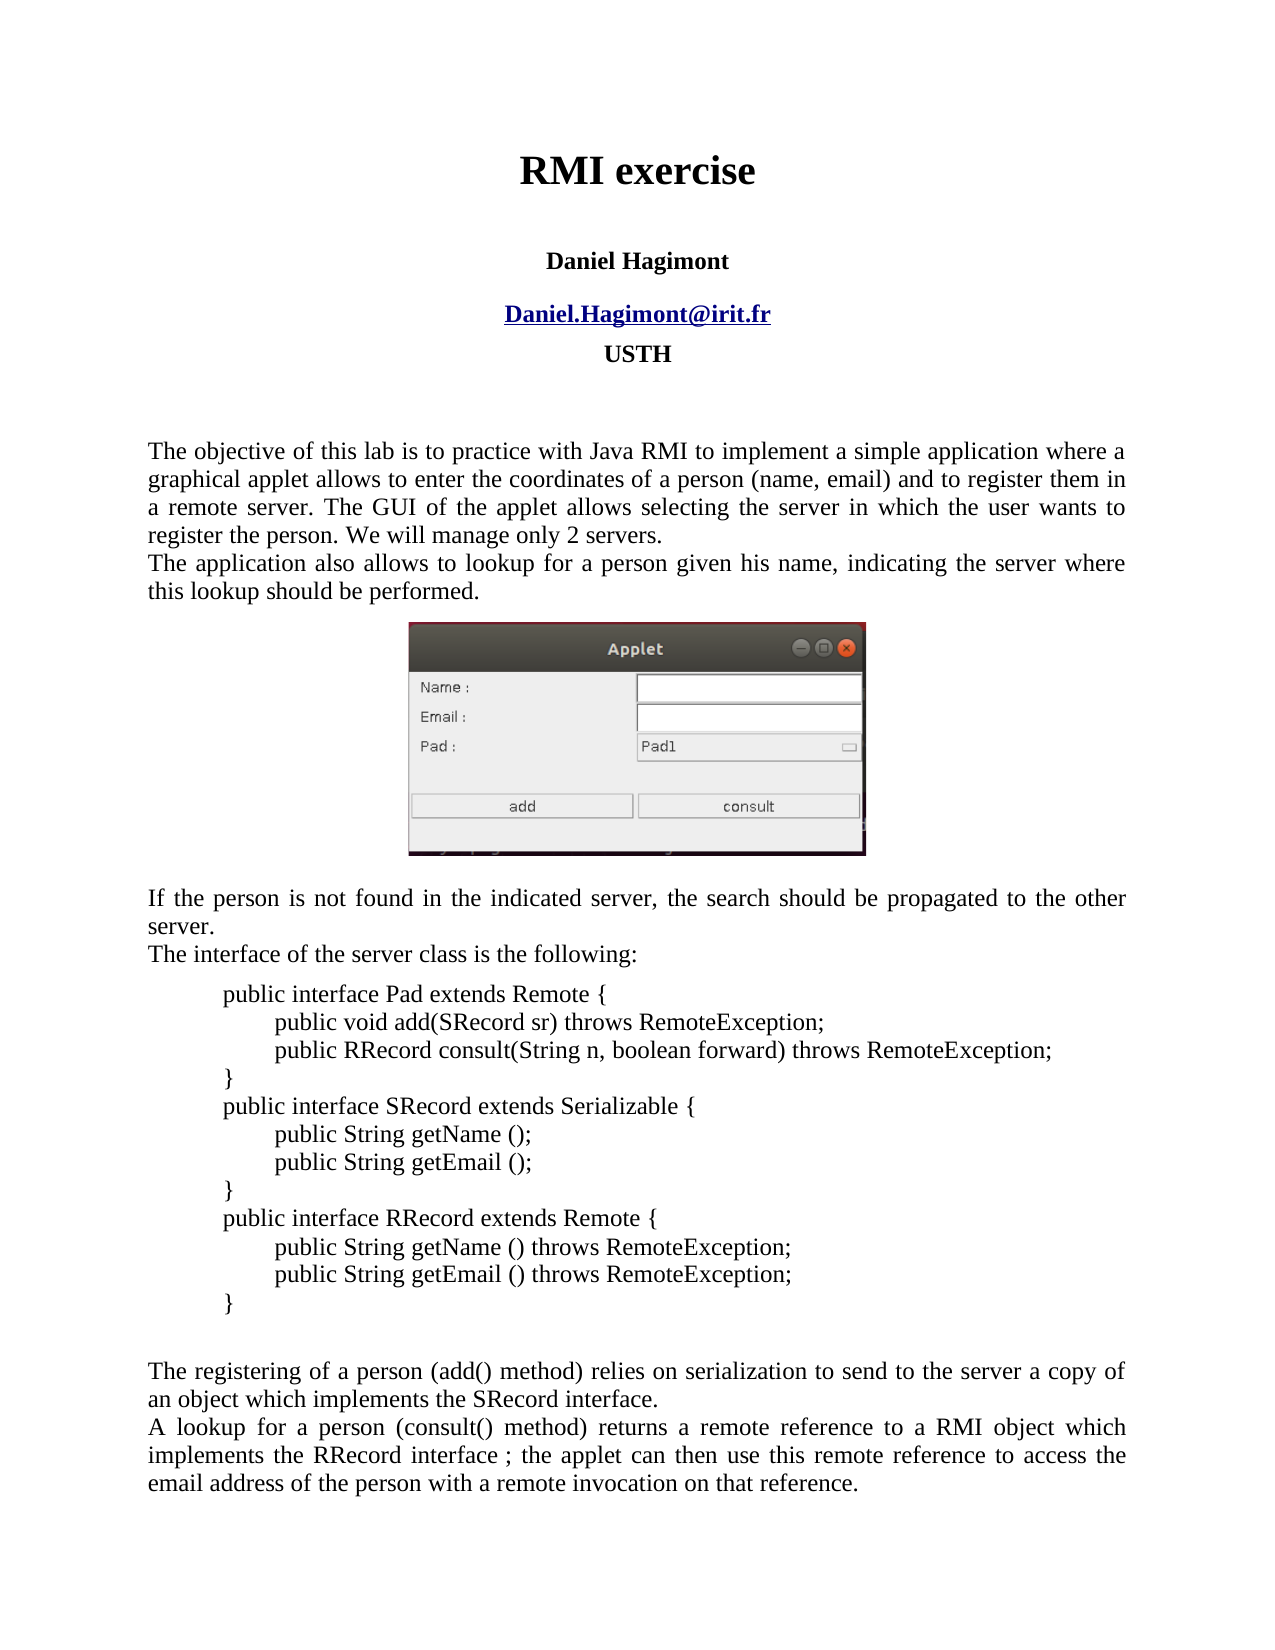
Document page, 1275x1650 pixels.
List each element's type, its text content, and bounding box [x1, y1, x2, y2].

subtitle USTH [148, 340, 1127, 368]
subtitle The interface of the server class is the following: [148, 940, 1127, 968]
picture [408, 622, 867, 856]
text A lookup for a person (consult() method) returns a remote reference to a RMI object which implements the RRecord interface ; the applet can then use this remote reference to access the email address of the person with a remote invocation on that reference. [148, 1413, 1127, 1497]
subtitle public interface Pad extends Remote { [223, 980, 1127, 1008]
subtitle public RRecord consult(String n, boolean forward) throws RemoteException; [223, 1036, 1127, 1064]
text The registering of a person (add() method) relies on serialization to send to the server a copy of an object which implements the SRecord interface. [148, 1357, 1127, 1413]
text The objective of this lab is to practice with Java RMI to implement a simple application where a graphical applet allows to enter the coordinates of a person (name, email) and to register them in a remote server. The GUI of the applet allows selecting the server in which the user wants to register the person. We will manage only 2 servers. [148, 437, 1127, 549]
subtitle public void add(SRecord sr) throws RemoteException; [223, 1008, 1127, 1036]
subtitle public String getName (); [223, 1120, 1127, 1148]
subtitle } public interface RRecord extends Remote { [223, 1176, 1127, 1232]
subtitle public interface SRecord extends Serializable { [223, 1092, 1127, 1120]
subtitle Daniel Hagimont [148, 247, 1127, 275]
subtitle } [223, 1064, 1127, 1092]
subtitle Daniel.Hagimont@irit.fr [148, 300, 1127, 328]
subtitle public String getEmail () throws RemoteException; [223, 1260, 1127, 1288]
subtitle public String getEmail (); [223, 1148, 1127, 1176]
text RMI exercise [148, 148, 1127, 194]
text If the person is not found in the indicated server, the search should be propagated to the other server. [148, 884, 1127, 940]
text The application also allows to lookup for a person given his name, indicating the server where this lookup should be performed. [148, 549, 1127, 605]
subtitle } [223, 1288, 1127, 1316]
subtitle public String getName () throws RemoteException; [223, 1232, 1127, 1260]
